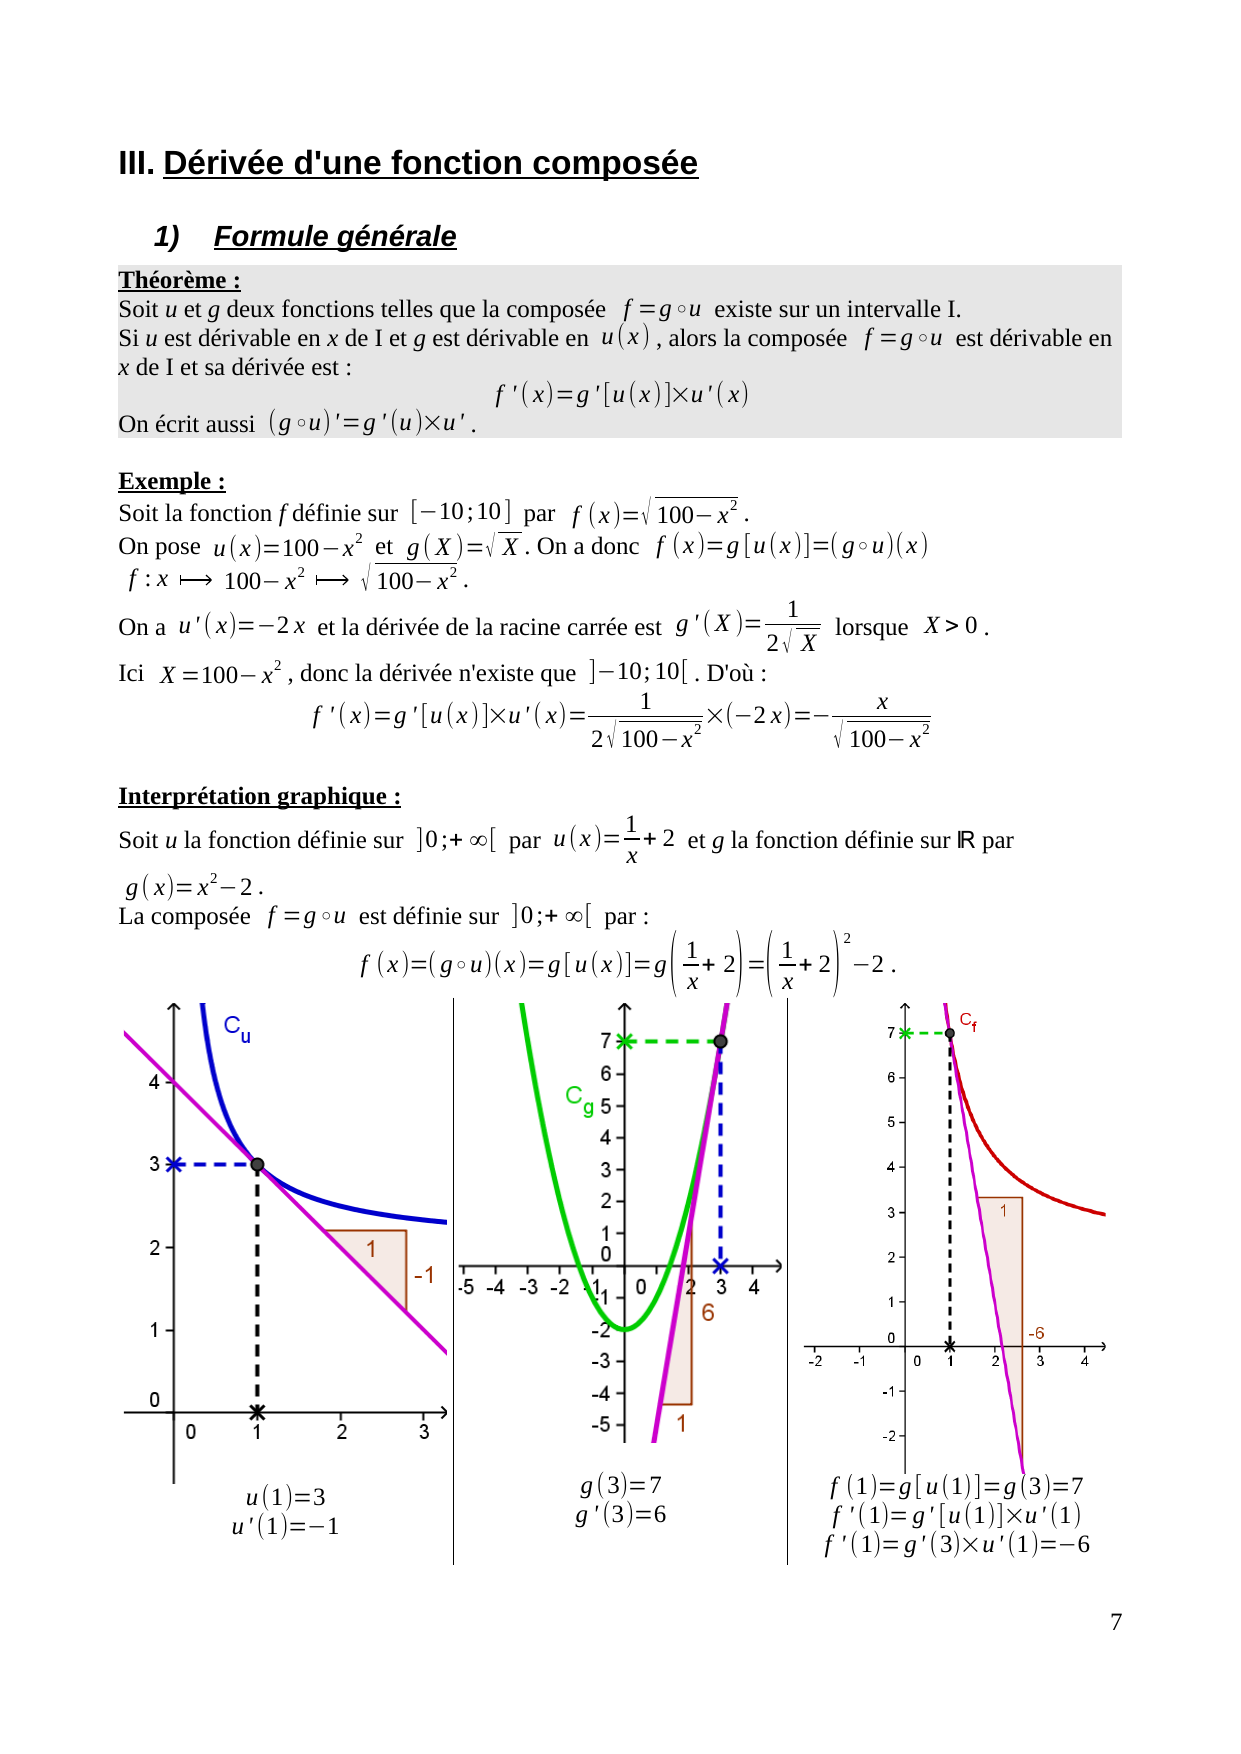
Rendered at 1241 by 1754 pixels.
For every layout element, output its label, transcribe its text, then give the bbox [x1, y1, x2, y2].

text Soit u la fonction définie sur par et g la fonction définie sur ℝ par . [118, 810, 1122, 901]
table_header [788, 998, 1122, 1564]
text Ici , donc la dérivée n'existe que . D'où : [118, 657, 1122, 688]
text La composée est définie sur par : [118, 901, 1122, 930]
subtitle Dérivée d'une fonction composée [118, 143, 1122, 182]
text Interprétation graphique : [118, 781, 1122, 810]
table_header [454, 998, 787, 1564]
text Soit u et g deux fonctions telles que la composée existe sur un intervalle I. [118, 294, 1122, 323]
text On écrit aussi . [118, 409, 1122, 438]
text On a et la dérivée de la racine carrée est lorsque . [118, 595, 1122, 657]
text Soit la fonction f définie sur par . [118, 495, 1122, 530]
text . [118, 930, 1122, 998]
subtitle Formule générale [153, 219, 1122, 253]
table_header [118, 998, 453, 1564]
text . [118, 562, 1122, 595]
text On pose et . On a donc [118, 530, 1122, 562]
text Théorème : [118, 265, 1122, 294]
text Si u est dérivable en x de I et g est dérivable en , alors la composée est dérivable en x de I et sa dérivée est : [118, 323, 1122, 380]
text Exemple : [118, 466, 1122, 495]
